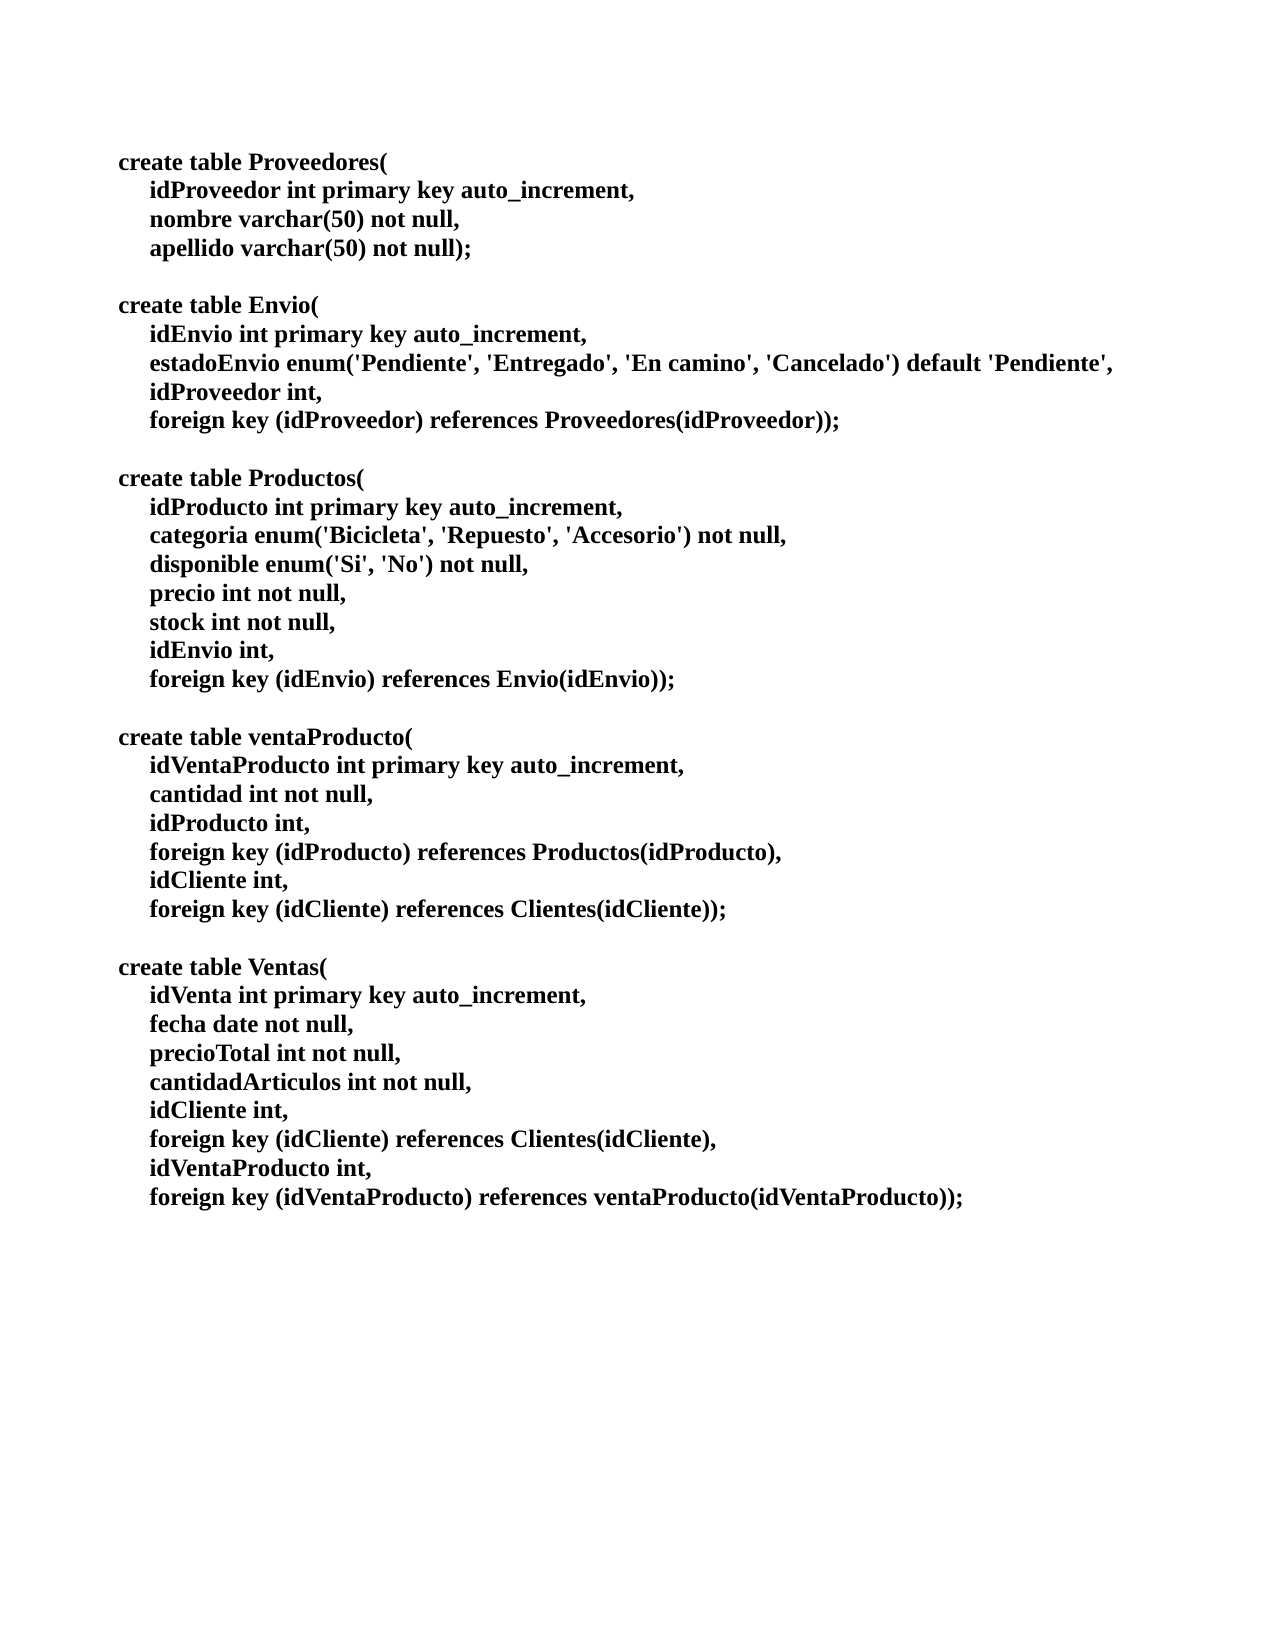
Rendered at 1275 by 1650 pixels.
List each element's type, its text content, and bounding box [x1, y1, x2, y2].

text create table Proveedores( [118, 118, 1157, 176]
text idEnvio int primary key auto_increment, [118, 319, 1157, 348]
text fecha date not null, [118, 1009, 1157, 1038]
text foreign key (idProducto) references Productos(idProducto), [118, 837, 1157, 866]
text idCliente int, [118, 866, 1157, 894]
text cantidadArticulos int not null, [118, 1067, 1157, 1096]
text idCliente int, [118, 1096, 1157, 1124]
text stock int not null, [118, 607, 1157, 636]
text foreign key (idCliente) references Clientes(idCliente)); create table Ventas( [118, 894, 1157, 981]
text foreign key (idVentaProducto) references ventaProducto(idVentaProducto)); [118, 1182, 1157, 1254]
text precioTotal int not null, [118, 1038, 1157, 1067]
text precio int not null, [118, 578, 1157, 607]
text idVentaProducto int primary key auto_increment, [118, 751, 1157, 779]
text estadoEnvio enum('Pendiente', 'Entregado', 'En camino', 'Cancelado') default 'Pendiente', [118, 348, 1157, 377]
text apellido varchar(50) not null); create table Envio( [118, 233, 1157, 319]
text idVentaProducto int, [118, 1153, 1157, 1182]
text nombre varchar(50) not null, [118, 204, 1157, 233]
text disponible enum('Si', 'No') not null, [118, 549, 1157, 578]
text foreign key (idProveedor) references Proveedores(idProveedor)); create table Productos( [118, 406, 1157, 492]
text idProveedor int, [118, 377, 1157, 406]
text idProducto int, [118, 808, 1157, 837]
text cantidad int not null, [118, 779, 1157, 808]
text idProveedor int primary key auto_increment, [118, 176, 1157, 204]
text idProducto int primary key auto_increment, [118, 492, 1157, 521]
text foreign key (idEnvio) references Envio(idEnvio)); create table ventaProducto( [118, 664, 1157, 751]
text idEnvio int, [118, 636, 1157, 664]
text foreign key (idCliente) references Clientes(idCliente), [118, 1124, 1157, 1153]
text idVenta int primary key auto_increment, [118, 981, 1157, 1009]
text categoria enum('Bicicleta', 'Repuesto', 'Accesorio') not null, [118, 521, 1157, 549]
